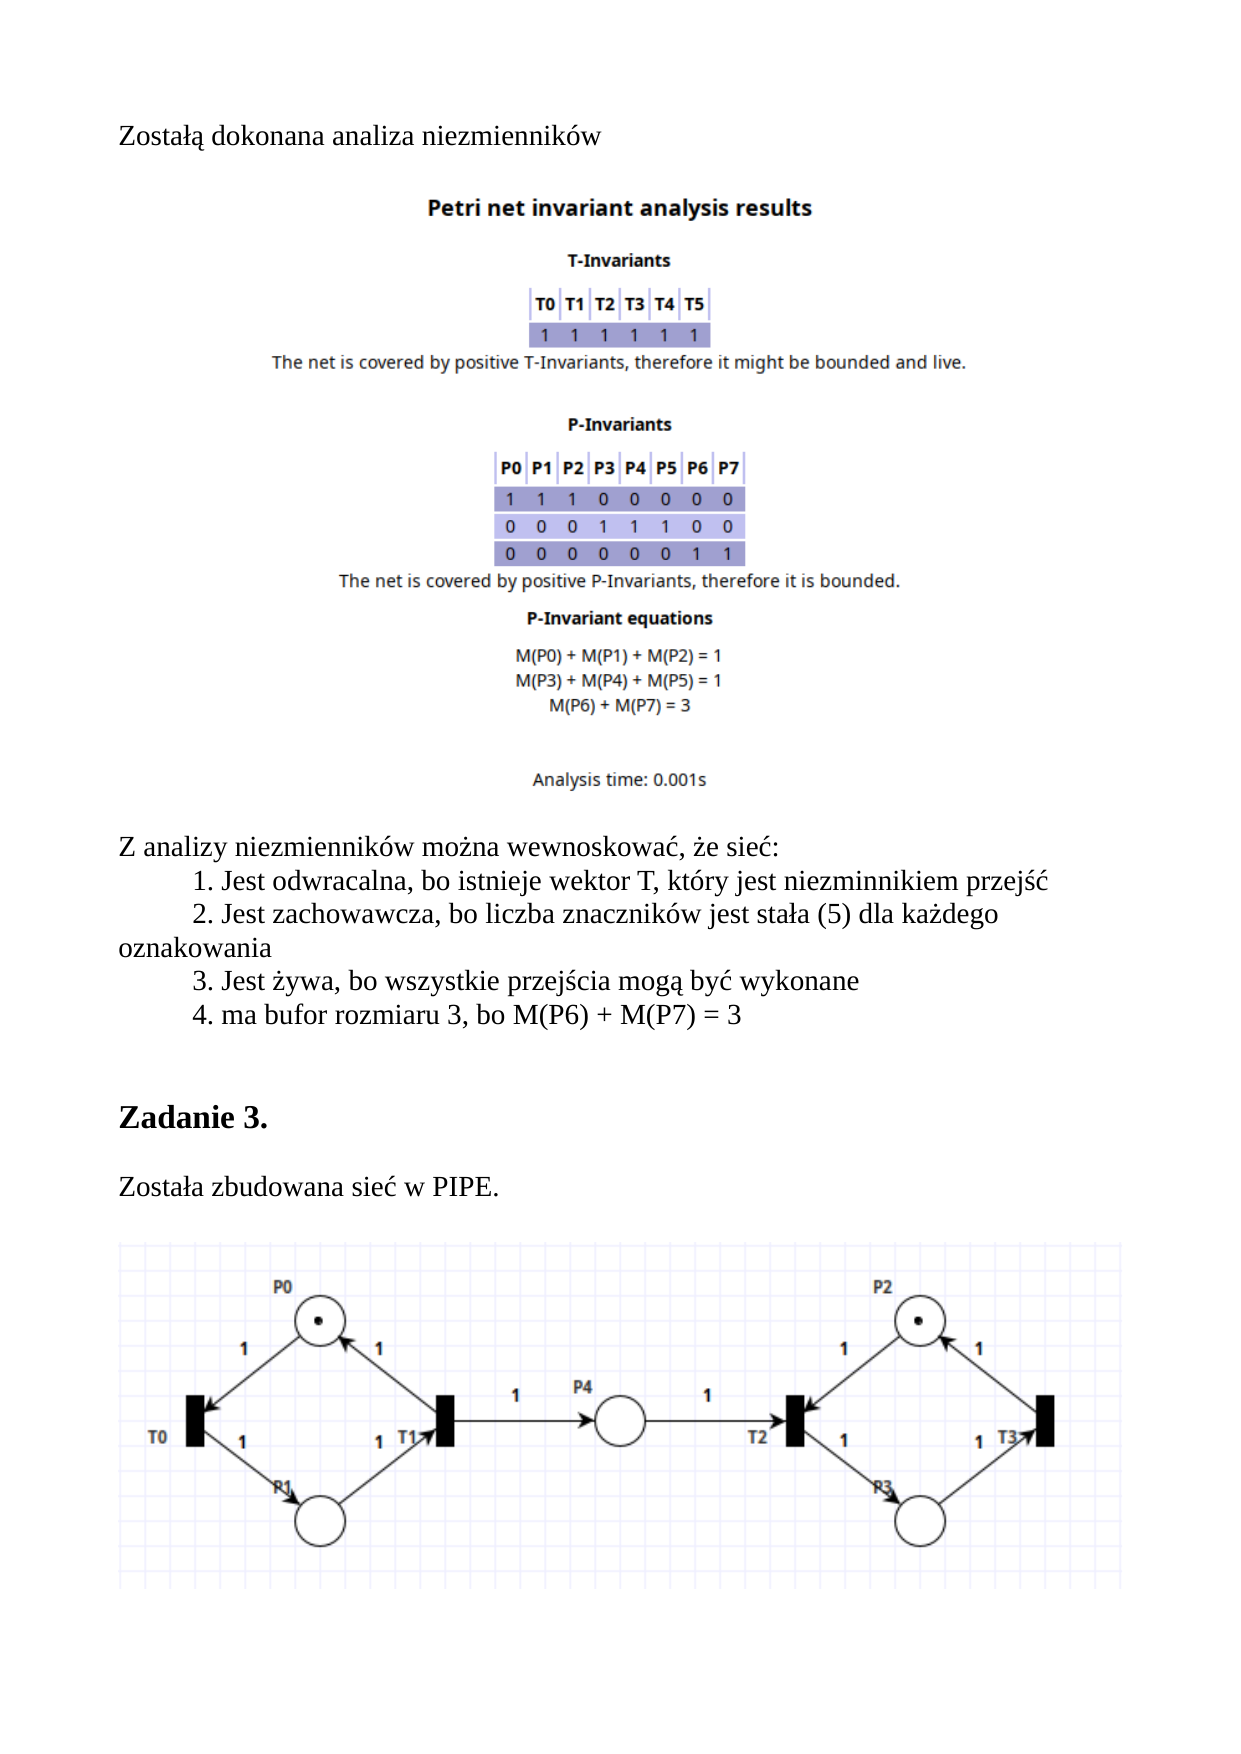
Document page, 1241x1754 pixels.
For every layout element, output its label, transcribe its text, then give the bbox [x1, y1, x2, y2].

text 2. Jest zachowawcza, bo liczba znaczników jest stała (5) dla każdego oznakowania [118, 896, 1122, 963]
picture [118, 1242, 1123, 1589]
text 3. Jest żywa, bo wszystkie przejścia mogą być wykonane [118, 963, 1122, 997]
picture [118, 180, 1123, 796]
text 4. ma bufor rozmiaru 3, bo M(P6) + M(P7) = 3 [118, 997, 1122, 1031]
text Z analizy niezmienników można wewnoskować, że sieć: [118, 829, 1122, 863]
text Zadanie 3. [118, 1098, 1122, 1136]
text 1. Jest odwracalna, bo istnieje wektor T, który jest niezminnikiem przejść [118, 863, 1122, 896]
text Zostałą dokonana analiza niezmienników [118, 118, 1122, 152]
text Została zbudowana sieć w PIPE. [118, 1169, 1122, 1203]
